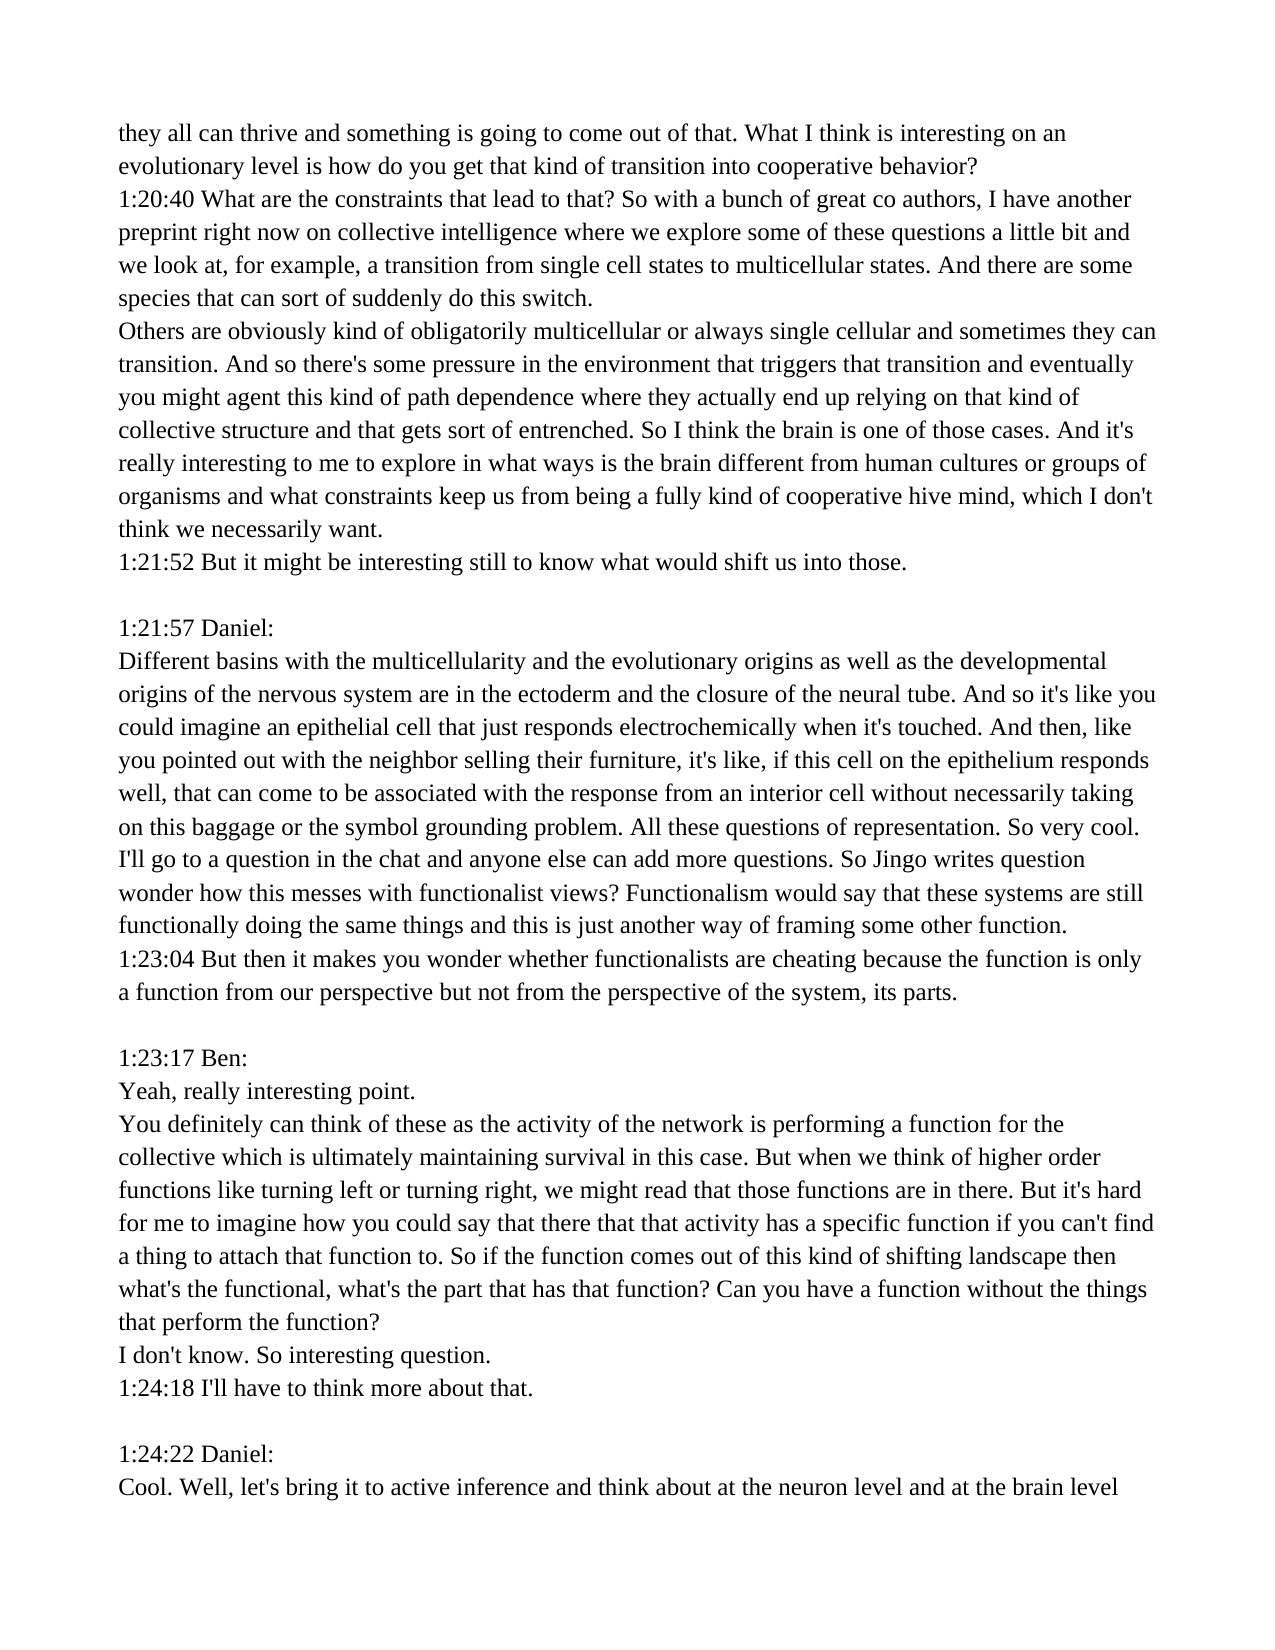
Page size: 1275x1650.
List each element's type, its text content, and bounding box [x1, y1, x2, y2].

text 1:21:52 But it might be interesting still to know what would shift us into those. [118, 547, 1157, 576]
text 1:20:40 What are the constraints that lead to that? So with a bunch of great co authors, I have another preprint right now on collective intelligence where we explore some of these questions a little bit and we look at, for example, a transition from single cell states to multicellular states. And there are some species that can sort of suddenly do this switch. [118, 184, 1157, 312]
text they all can thrive and something is going to come out of that. What I think is interesting on an evolutionary level is how do you get that kind of transition into cooperative behavior? [118, 118, 1157, 180]
text I don't know. So interesting question. [118, 1340, 1157, 1369]
text Others are obviously kind of obligatorily multicellular or always single cellular and sometimes they can transition. And so there's some pressure in the environment that triggers that transition and eventually you might agent this kind of path dependence where they actually end up relying on that kind of collective structure and that gets sort of entrenched. So I think the brain is one of those cases. And it's really interesting to me to explore in what ways is the brain different from human cultures or groups of organisms and what constraints keep us from being a fully kind of cooperative hive mind, which I don't think we necessarily want. [118, 316, 1157, 543]
text 1:24:18 I'll have to think more about that. [118, 1373, 1157, 1402]
text You definitely can think of these as the activity of the network is performing a function for the collective which is ultimately maintaining survival in this case. But when we think of higher order functions like turning left or turning right, we might read that those functions are in there. But it's hard for me to imagine how you could say that there that that activity has a specific function if you can't find a thing to attach that function to. So if the function comes out of this kind of shifting landscape then what's the functional, what's the part that has that function? Can you have a function without the things that perform the function? [118, 1109, 1157, 1336]
text 1:23:17 Ben: [118, 1043, 1157, 1071]
text 1:21:57 Daniel: [118, 613, 1157, 642]
text I'll go to a question in the chat and anyone else can add more questions. So Jingo writes question wonder how this messes with functionalist views? Functionalism would say that these systems are still functionally doing the same things and this is just another way of framing some other function. [118, 844, 1157, 939]
text Yeah, really interesting point. [118, 1076, 1157, 1104]
text Cool. Well, let's bring it to active inference and think about at the neuron level and at the brain level [118, 1472, 1157, 1501]
text 1:24:22 Daniel: [118, 1439, 1157, 1468]
text 1:23:04 But then it makes you wonder whether functionalists are cheating because the function is only a function from our perspective but not from the perspective of the system, its parts. [118, 944, 1157, 1005]
text Different basins with the multicellularity and the evolutionary origins as well as the developmental origins of the nervous system are in the ectoderm and the closure of the neural tube. And so it's like you could imagine an epithelial cell that just responds electrochemically when it's touched. And then, like you pointed out with the neighbor selling their furniture, it's like, if this cell on the epithelium responds well, that can come to be associated with the response from an interior cell without necessarily taking on this baggage or the symbol grounding problem. All these questions of representation. So very cool. [118, 646, 1157, 840]
